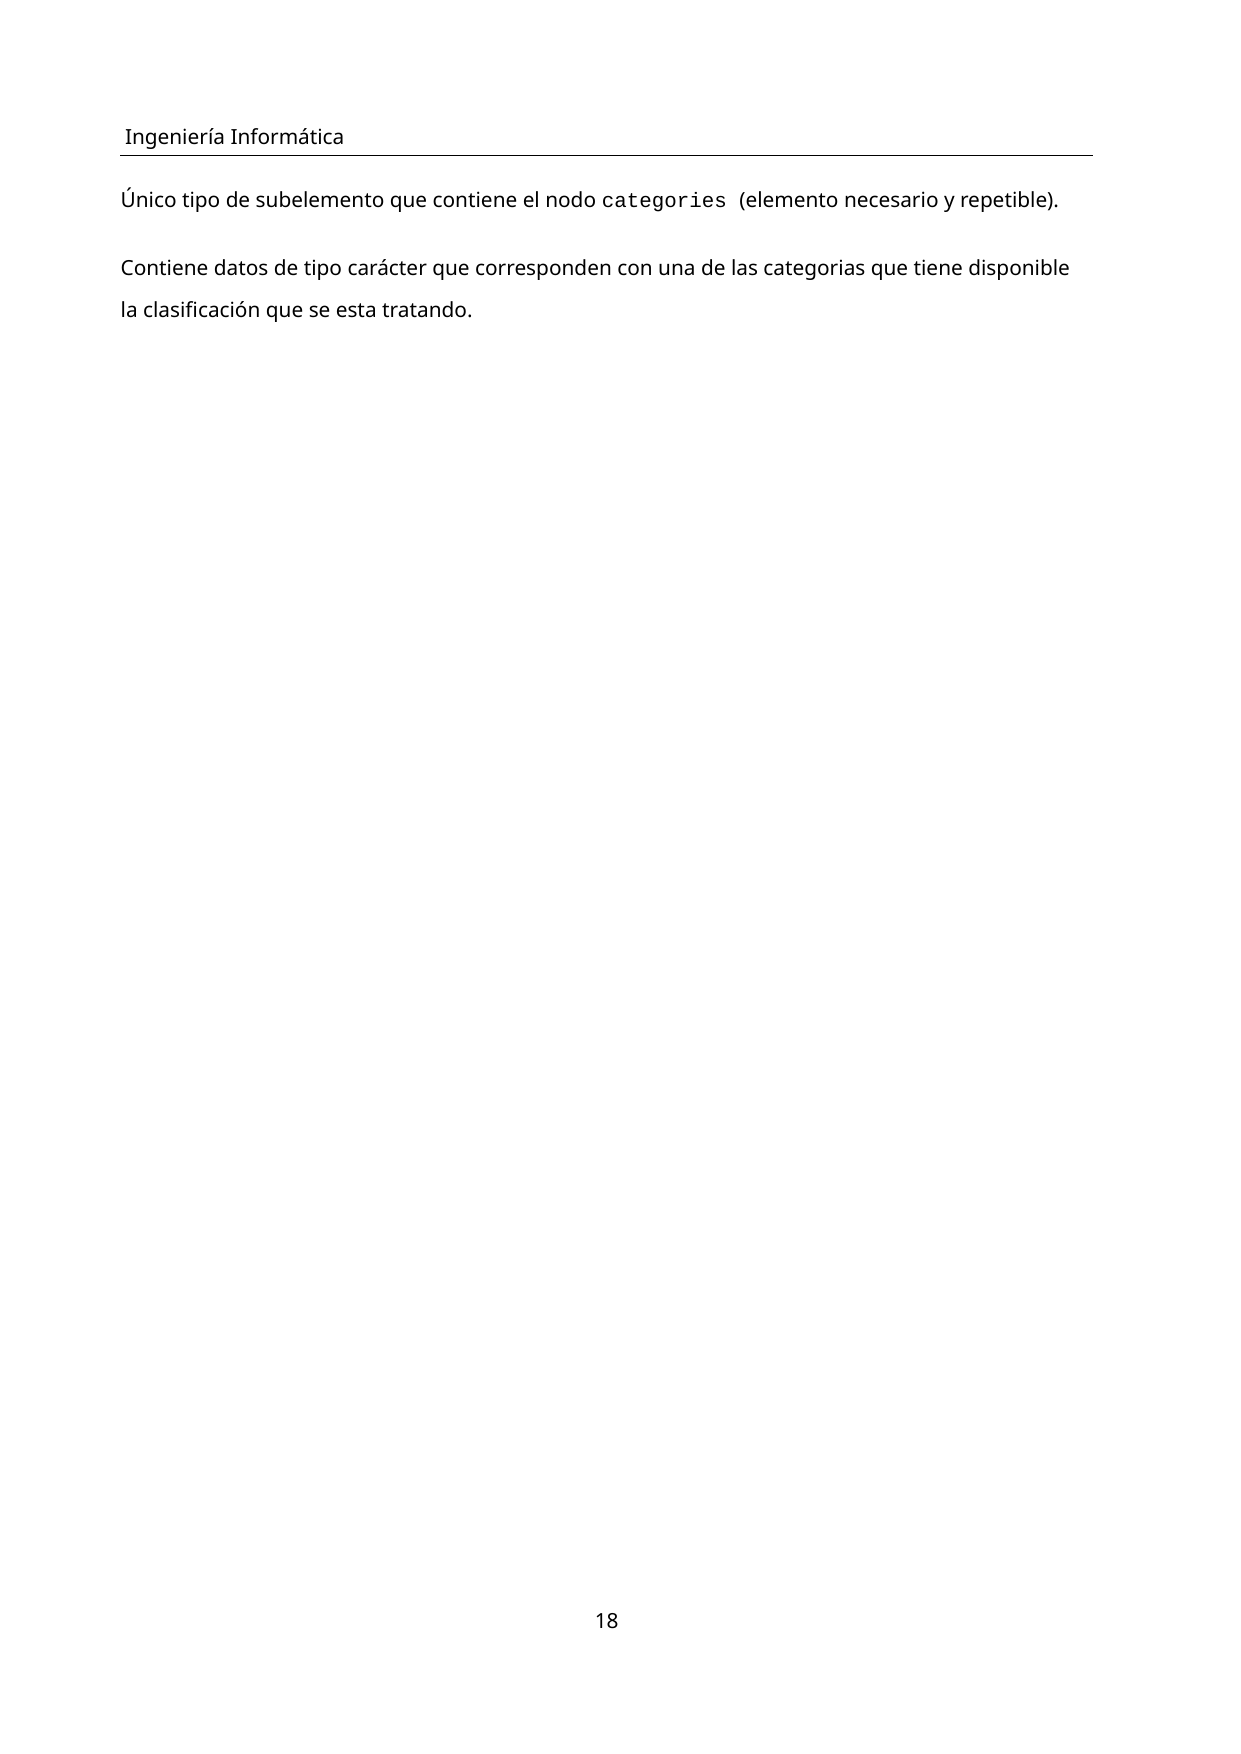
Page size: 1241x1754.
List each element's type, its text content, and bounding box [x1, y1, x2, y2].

text Único tipo de subelemento que contiene el nodo categories (elemento necesario y repetible). [120, 185, 1093, 213]
text Contiene datos de tipo carácter que corresponden con una de las categorias que tiene disponible la clasificación que se esta tratando. [120, 253, 1093, 324]
